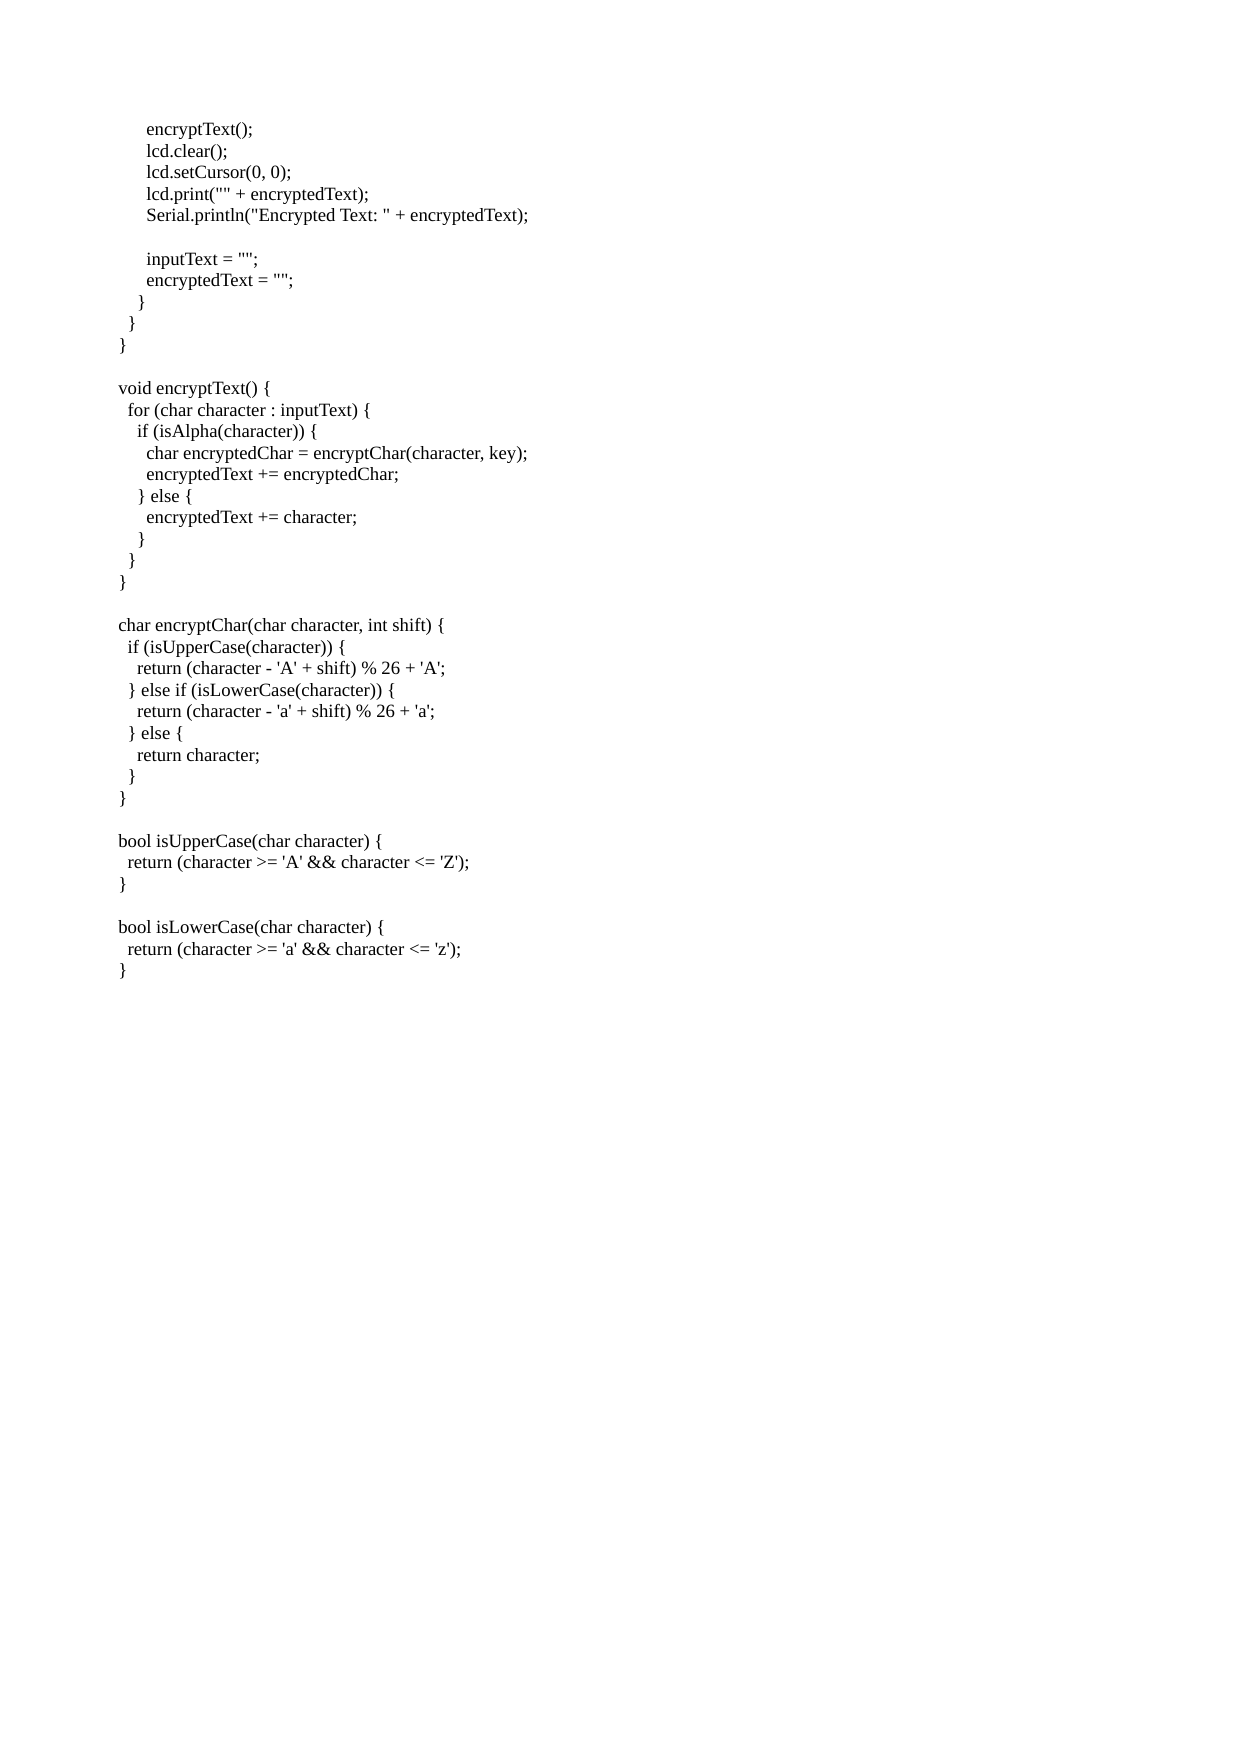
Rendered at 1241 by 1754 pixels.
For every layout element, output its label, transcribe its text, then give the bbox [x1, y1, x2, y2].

text return character; [118, 743, 1122, 765]
text } else { [118, 485, 1122, 506]
text char encryptChar(char character, int shift) { [118, 614, 1122, 636]
text } [118, 787, 1122, 808]
text return (character >= 'A' && character <= 'Z'); [118, 851, 1122, 873]
text for (char character : inputText) { [118, 398, 1122, 420]
text } [118, 334, 1122, 355]
text bool isLowerCase(char character) { [118, 916, 1122, 937]
text void encryptText() { [118, 377, 1122, 398]
text } [118, 528, 1122, 549]
text } [118, 312, 1122, 334]
text if (isUpperCase(character)) { [118, 636, 1122, 657]
text lcd.setCursor(0, 0); [118, 161, 1122, 183]
text Serial.println("Encrypted Text: " + encryptedText); [118, 204, 1122, 226]
text } [118, 959, 1122, 981]
text } [118, 549, 1122, 571]
text } [118, 291, 1122, 312]
text } else if (isLowerCase(character)) { [118, 679, 1122, 700]
text inputText = ""; [118, 247, 1122, 269]
text } [118, 873, 1122, 894]
text encryptedText += encryptedChar; [118, 463, 1122, 485]
text lcd.print("" + encryptedText); [118, 183, 1122, 204]
text } [118, 571, 1122, 592]
text encryptedText = ""; [118, 269, 1122, 291]
text bool isUpperCase(char character) { [118, 830, 1122, 851]
text } else { [118, 722, 1122, 743]
text encryptedText += character; [118, 506, 1122, 528]
text if (isAlpha(character)) { [118, 420, 1122, 442]
text char encryptedChar = encryptChar(character, key); [118, 442, 1122, 463]
text return (character - 'a' + shift) % 26 + 'a'; [118, 700, 1122, 722]
text return (character - 'A' + shift) % 26 + 'A'; [118, 657, 1122, 679]
text lcd.clear(); [118, 140, 1122, 161]
text encryptText(); [118, 118, 1122, 140]
text return (character >= 'a' && character <= 'z'); [118, 937, 1122, 959]
text } [118, 765, 1122, 787]
